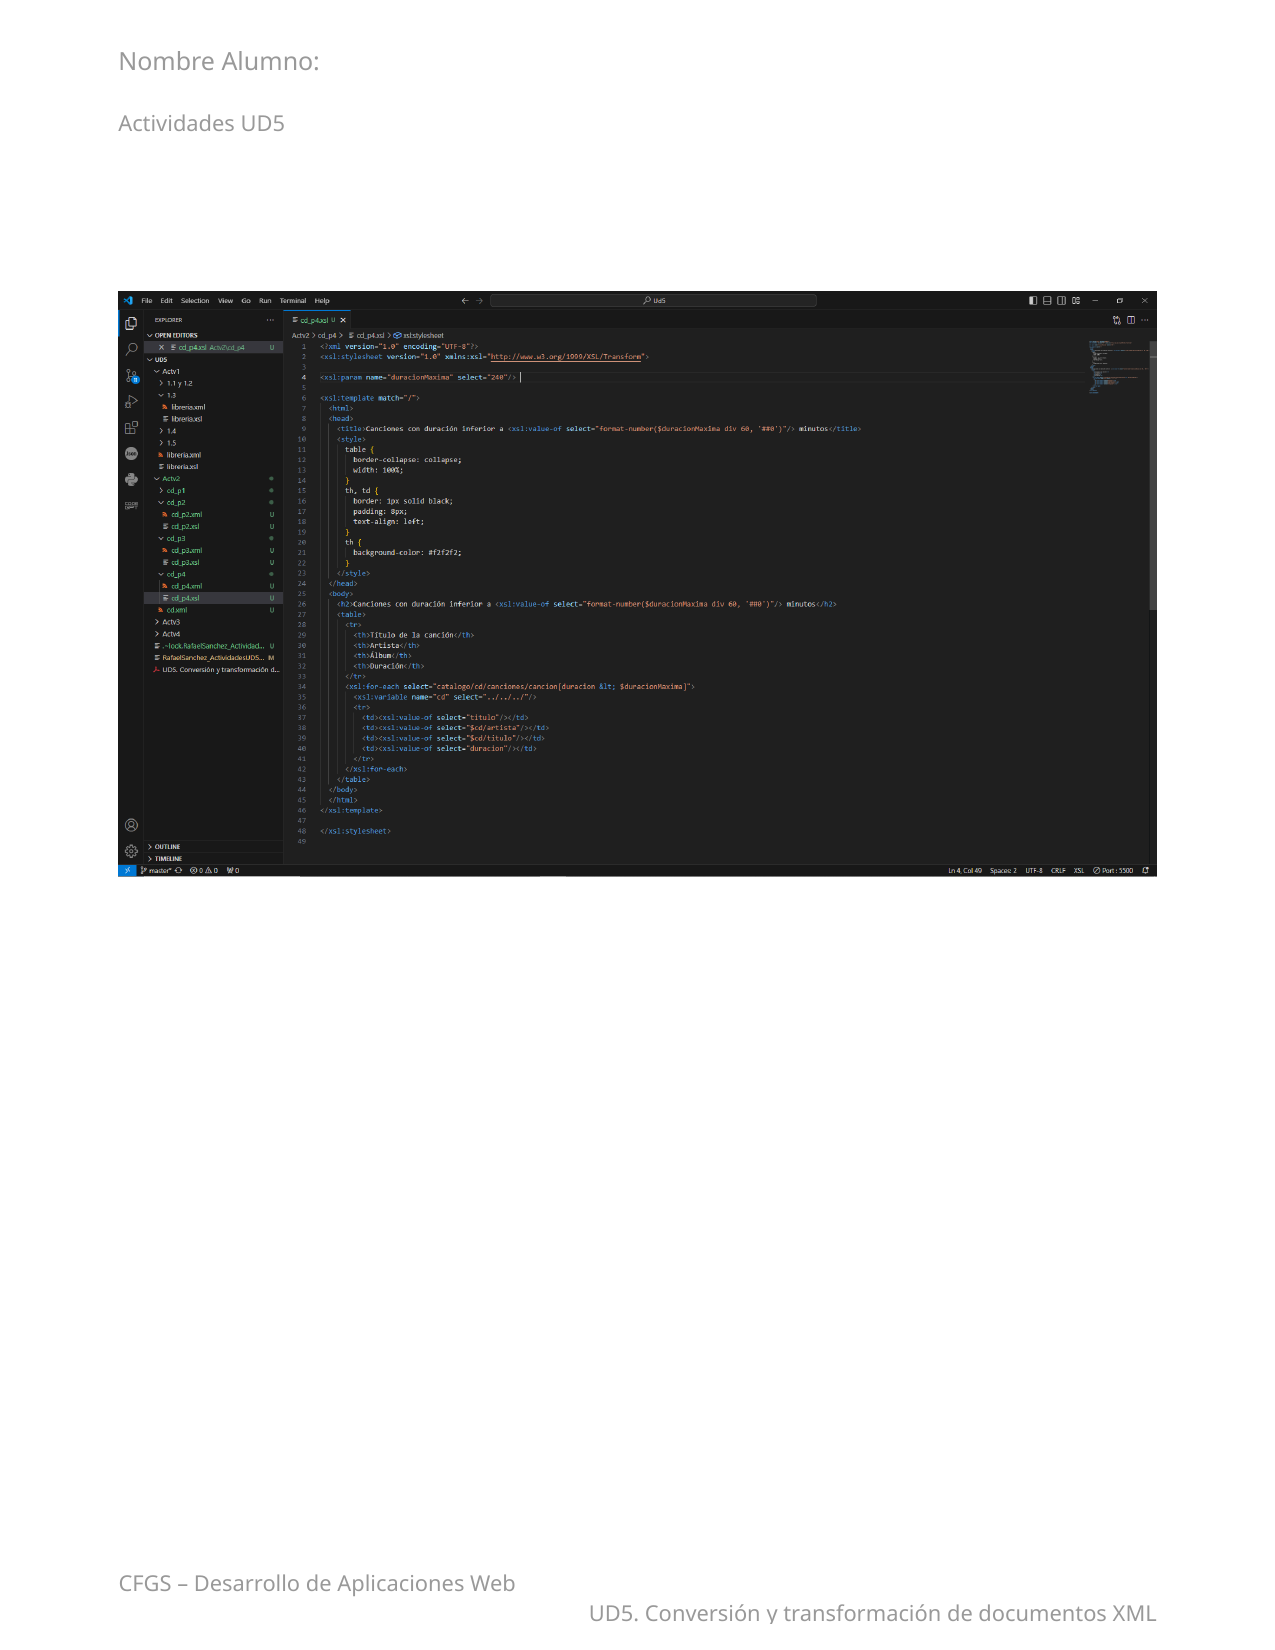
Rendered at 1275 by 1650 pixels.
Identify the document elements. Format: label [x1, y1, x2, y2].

picture [118, 291, 1157, 877]
